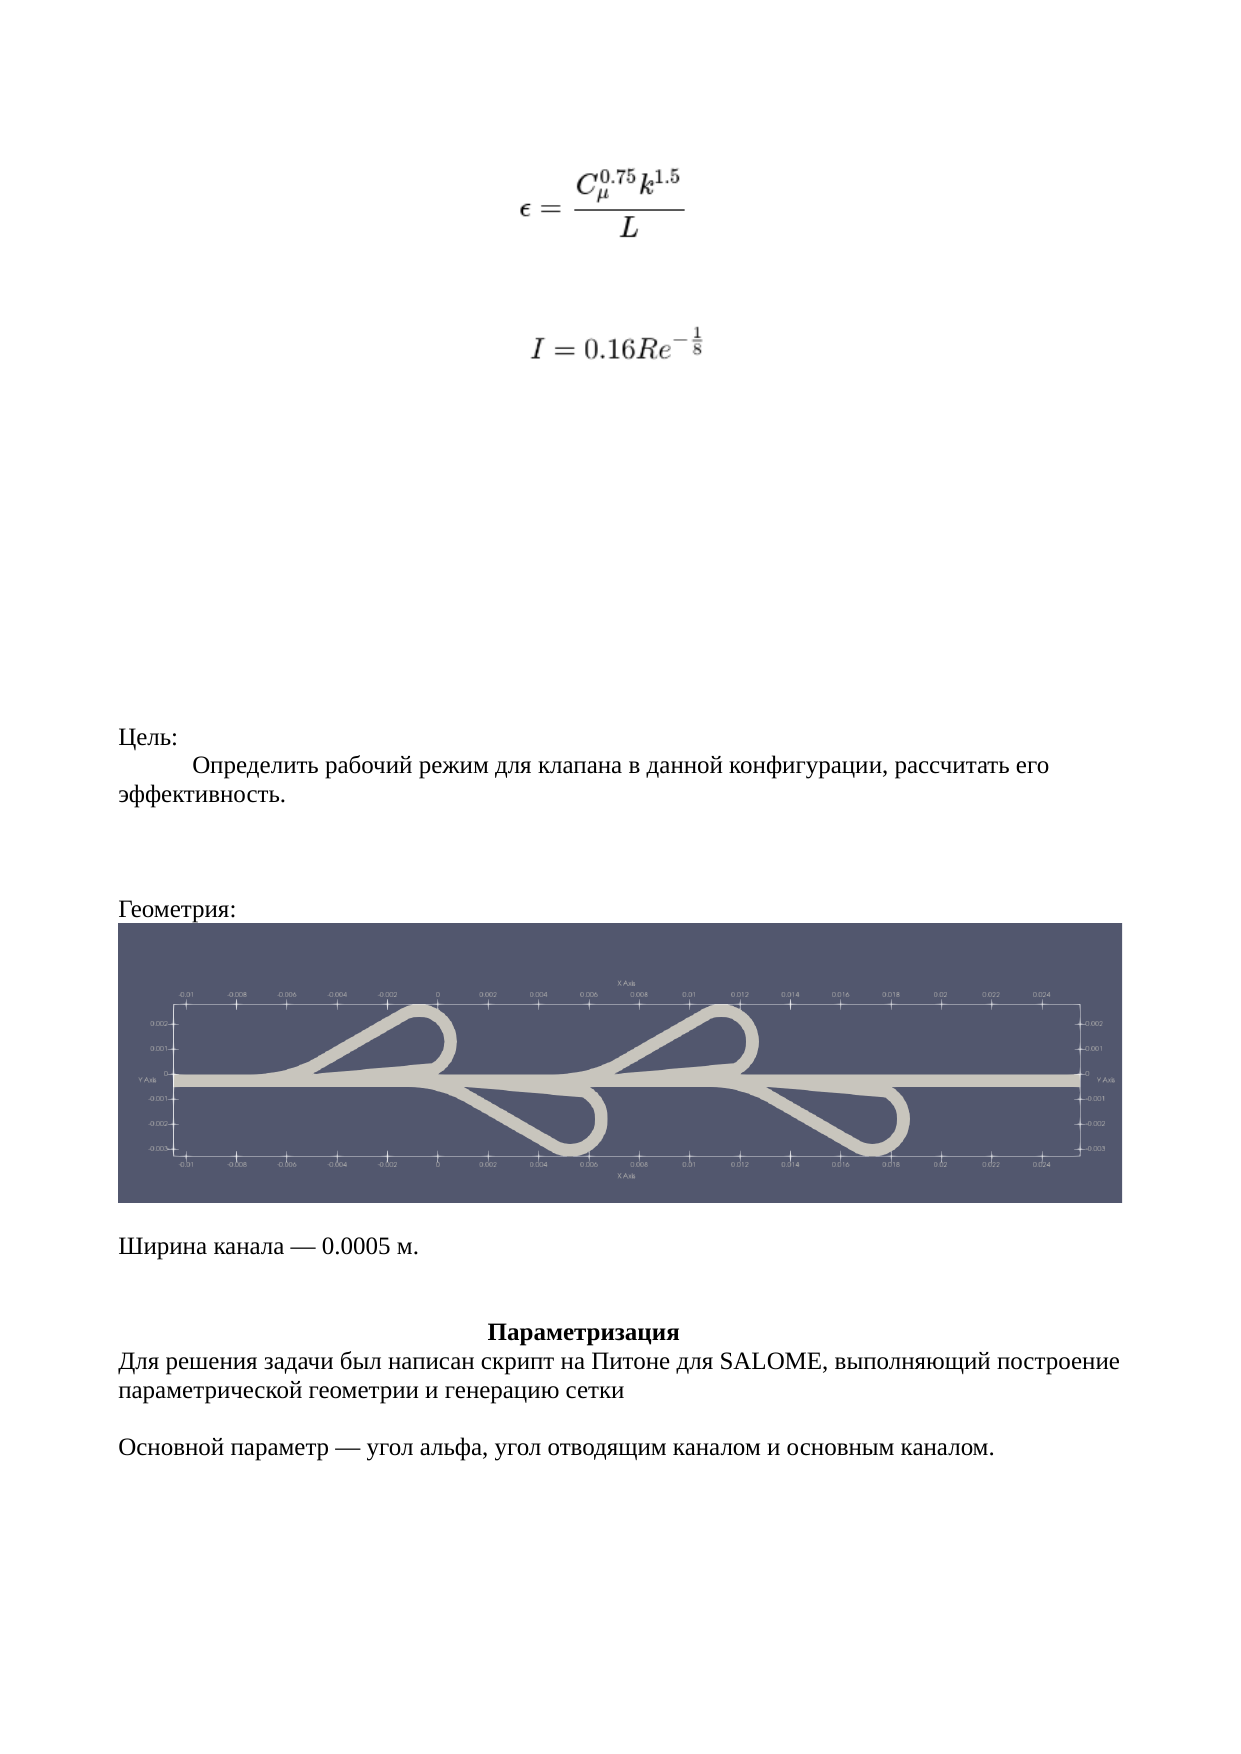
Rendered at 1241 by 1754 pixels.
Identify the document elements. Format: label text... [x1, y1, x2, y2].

text Для решения задачи был написан скрипт на Питоне для SALOME, выполняющий построение параметрической геометрии и генерацию сетки [118, 1346, 1122, 1403]
text Определить рабочий режим для клапана в данной конфигурации, рассчитать его эффективность. [118, 751, 1122, 808]
text Параметризация [118, 1317, 1122, 1346]
picture [493, 146, 747, 262]
text Ширина канала — 0.0005 м. [118, 1231, 1122, 1260]
text Геометрия: [118, 894, 1122, 923]
text Основной параметр — угол альфа, угол отводящим каналом и основным каналом. [118, 1432, 1122, 1461]
picture [507, 290, 733, 382]
picture [118, 923, 1123, 1203]
text Цель: [118, 722, 1122, 751]
